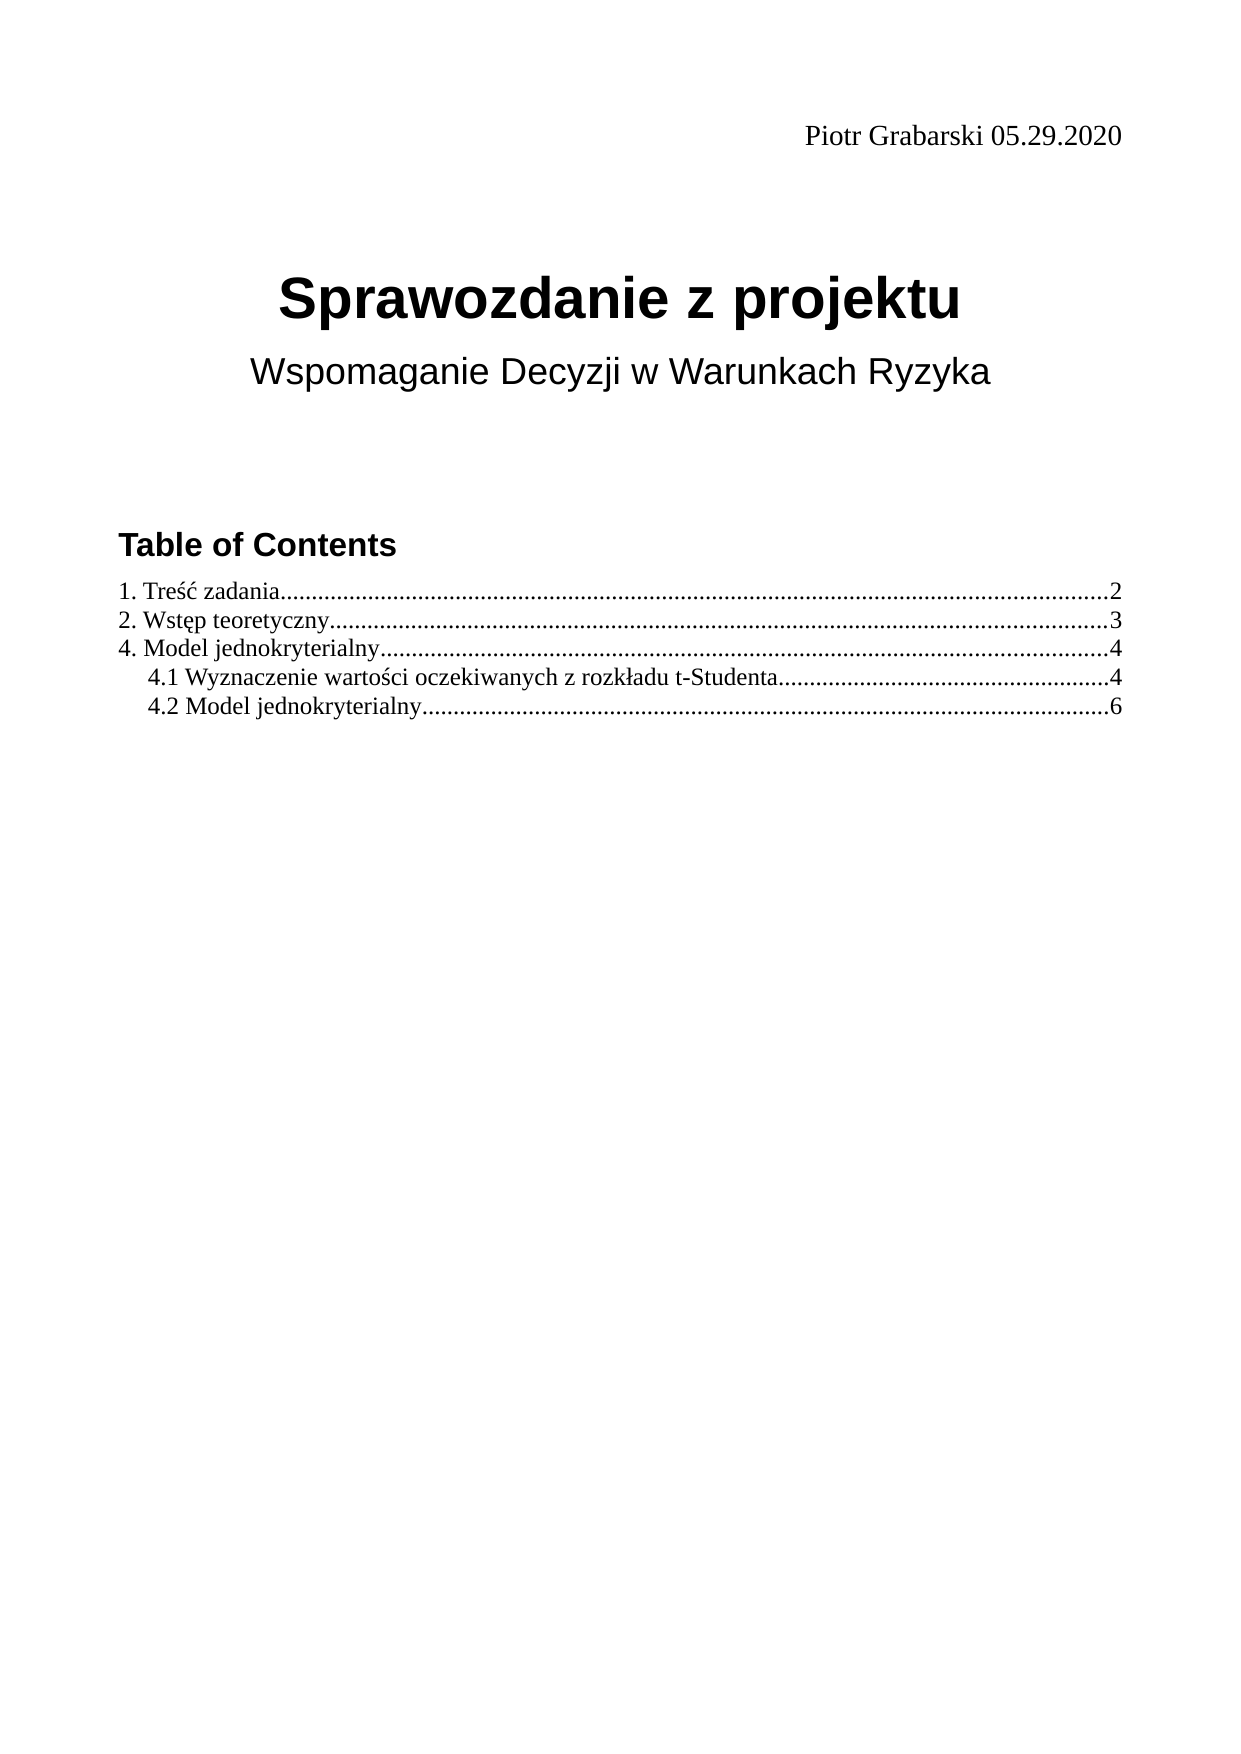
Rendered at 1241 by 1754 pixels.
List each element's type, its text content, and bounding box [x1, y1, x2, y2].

text 4.1 Wyznaczenie wartości oczekiwanych z rozkładu t-Studenta 4 [148, 662, 1122, 691]
text 4.2 Model jednokryterialny 6 [148, 691, 1122, 720]
text 1. Treść zadania 2 [118, 576, 1122, 605]
text 2. Wstęp teoretyczny 3 [118, 605, 1122, 633]
subtitle Table of Contents [118, 525, 1122, 563]
title Sprawozdanie z projektu [118, 196, 1122, 330]
text Piotr Grabarski 05.29.2020 [118, 118, 1122, 152]
text 4. Model jednokryterialny 4 [118, 633, 1122, 662]
subtitle Wspomaganie Decyzji w Warunkach Ryzyka [118, 349, 1122, 392]
